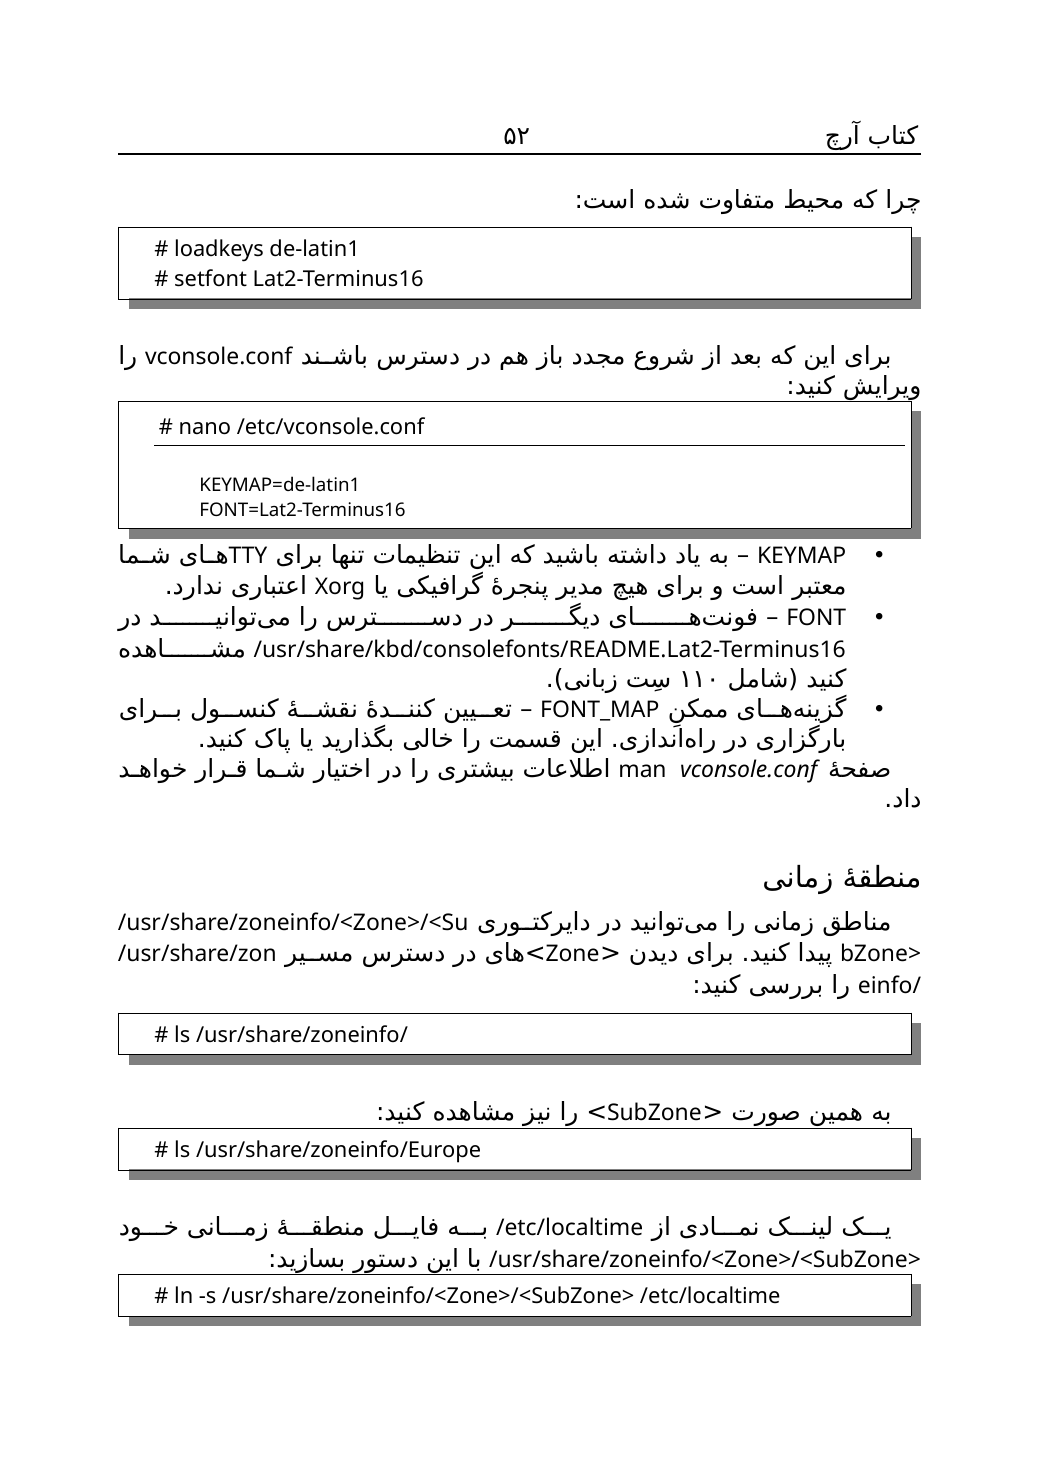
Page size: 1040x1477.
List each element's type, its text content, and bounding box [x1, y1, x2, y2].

table_header # ln -s /usr/share/zoneinfo/<Zone>/<SubZone> /etc/localtime [119, 1275, 911, 1316]
table_header # nano /etc/vconsole.conf KEYMAP=de-latin1 FONT=Lat2-Terminus16 [119, 402, 911, 528]
text به همین صورت <SubZone> را نیز مشاهده کنید: [118, 1096, 921, 1127]
text چرا که محیط متفاوت شده است: [118, 185, 921, 214]
list KEYMAP – به یاد داشته باشید که این تنظیمات تنها برای TTY‌های شما معتبر است و برای هیچ مدیر پنجرهٔ گرافیکی یا Xorg اعتباری ندارد. [118, 539, 884, 601]
table_header # ls /usr/share/zoneinfo/ [119, 1014, 911, 1054]
table_header # loadkeys de-latin1 # setfont Lat2-Terminus16 [119, 228, 911, 298]
list FONT – فونت‌های دیگر در دسترس را می‌توانید در ‎/usr/share/kbd/consolefonts/README.Lat2-Terminus16 مشاهده کنید (شامل ۱۱۰ سِت زبانی). [118, 601, 884, 693]
subtitle منطقهٔ زمانی [118, 860, 921, 894]
text مناطق زمانی را می‌توانید در دایرکتوری ‎/usr/share/zoneinfo/<Zone>/<SubZone>‎ پیدا کنید. برای دیدن <Zone>های در دسترس مسیر ‎/usr/share/zoneinfo/‎ را بررسی کنید: [118, 906, 921, 1000]
text برای این که بعد از شروع مجدد باز هم در دسترس باشند vconsole.conf را ویرایش کنید: [118, 340, 921, 401]
text صفحهٔ man vconsole.conf اطلاعات بیشتری را در اختیار شما قرار خواهد داد. [118, 753, 921, 814]
text یک لینک نمادی از ‎/etc/localtime به فایل منطقهٔ زمانی خود ‎/usr/share/zoneinfo/<Zone>/<SubZone>‎ با این دستور بسازید: [118, 1211, 921, 1274]
table_header # ls /usr/share/zoneinfo/Europe [119, 1129, 911, 1169]
list گزینه‌های ممکنِ FONT_MAP – تعیین کنندهٔ نقشهٔ کنسول برای بارگزاری در راه‌اندازی. این قسمت را خالی بگذارید یا پاک کنید. [118, 693, 884, 753]
